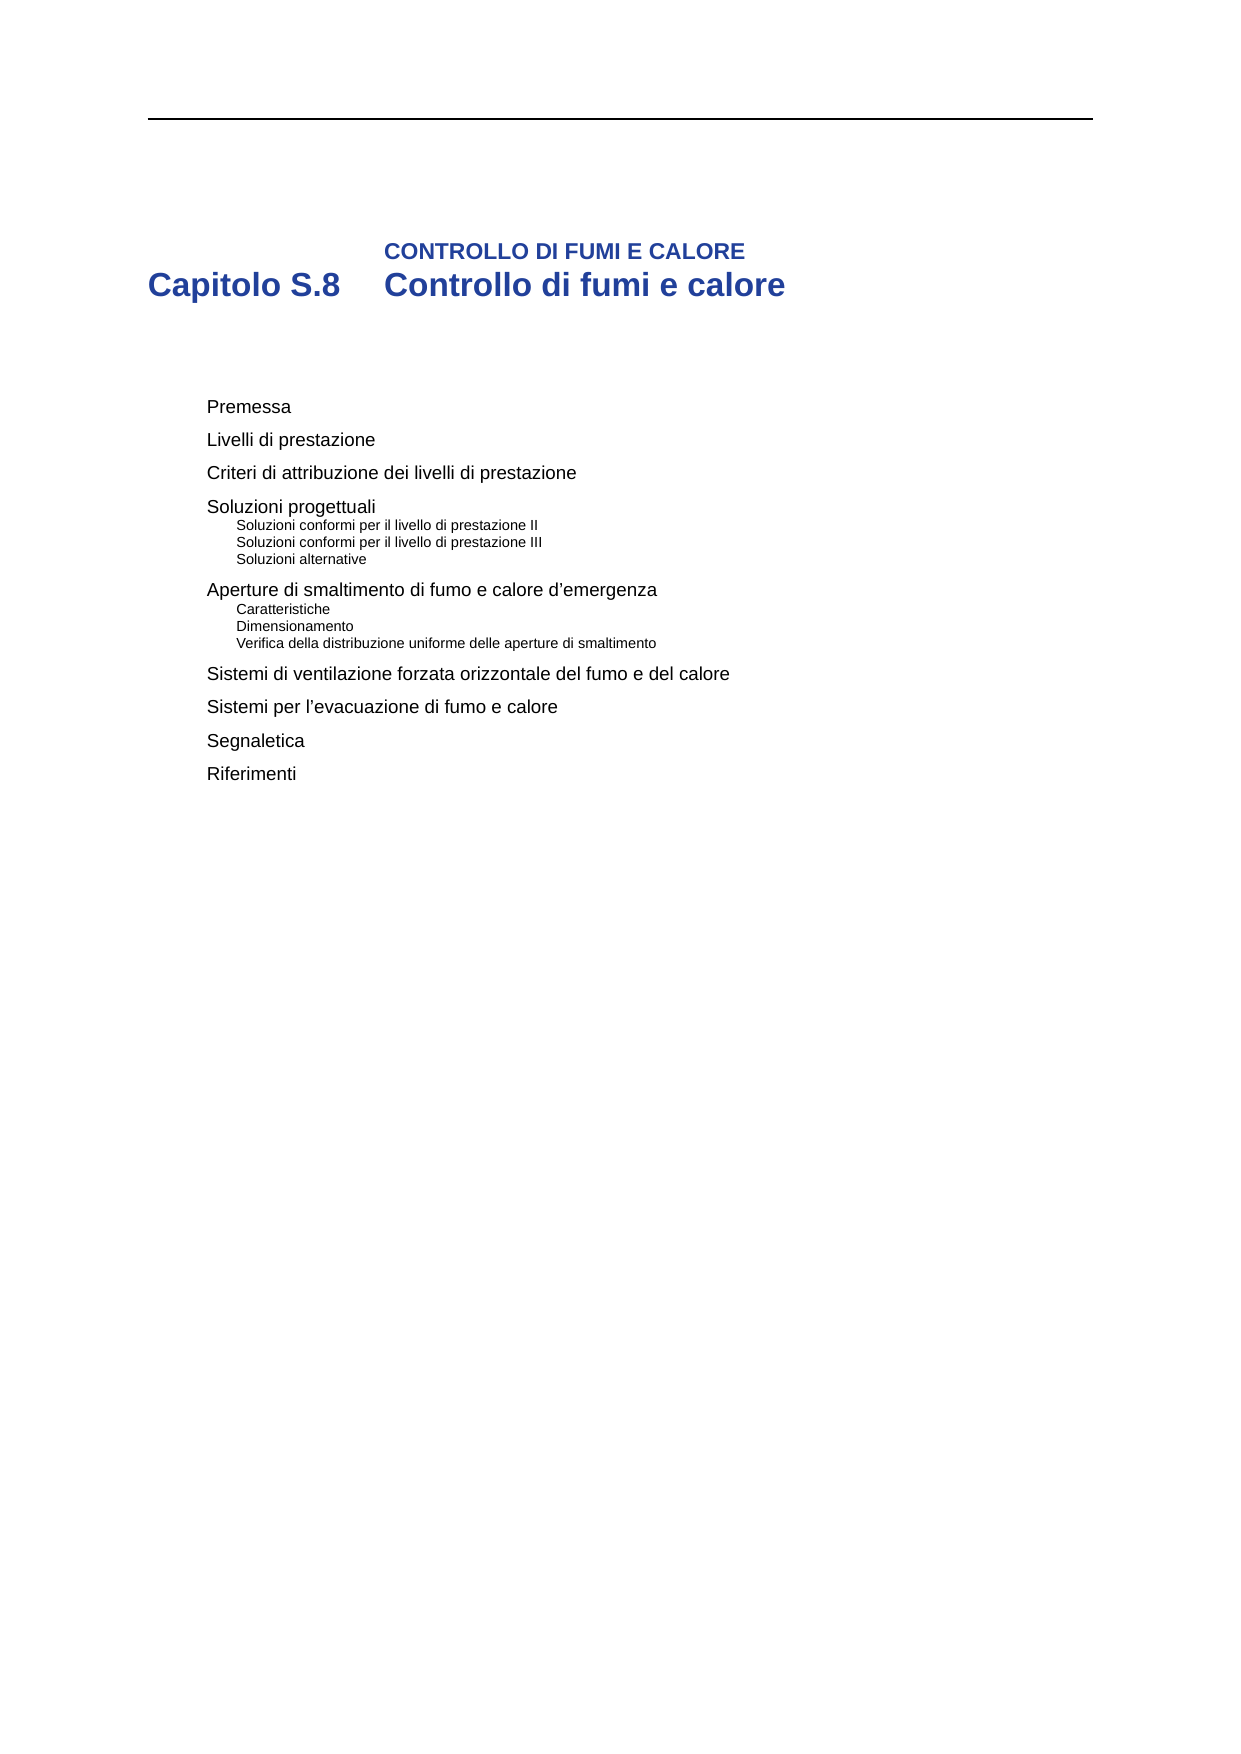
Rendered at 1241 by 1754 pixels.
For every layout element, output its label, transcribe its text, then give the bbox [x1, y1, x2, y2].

text Riferimenti [207, 763, 1033, 784]
text Dimensionamento [236, 617, 1033, 634]
text Premessa [207, 396, 1033, 417]
text Soluzioni conformi per il livello di prestazione III [236, 534, 1033, 551]
text Soluzioni alternative [236, 551, 1033, 567]
text Verifica della distribuzione uniforme delle aperture di smaltimento [236, 634, 1033, 651]
text Soluzioni progettuali [207, 496, 1033, 517]
text Soluzioni conformi per il livello di prestazione II [236, 517, 1033, 534]
subtitle Controllo di fumi e calore [148, 265, 1093, 303]
text Livelli di prestazione [207, 429, 1033, 450]
text Sistemi per l’evacuazione di fumo e calore [207, 696, 1033, 718]
text Criteri di attribuzione dei livelli di prestazione [207, 462, 1033, 484]
text Caratteristiche [236, 601, 1033, 617]
text Aperture di smaltimento di fumo e calore d’emergenza [207, 579, 1033, 601]
text Segnaletica [207, 729, 1033, 751]
text Sistemi di ventilazione forzata orizzontale del fumo e del calore [207, 663, 1033, 684]
